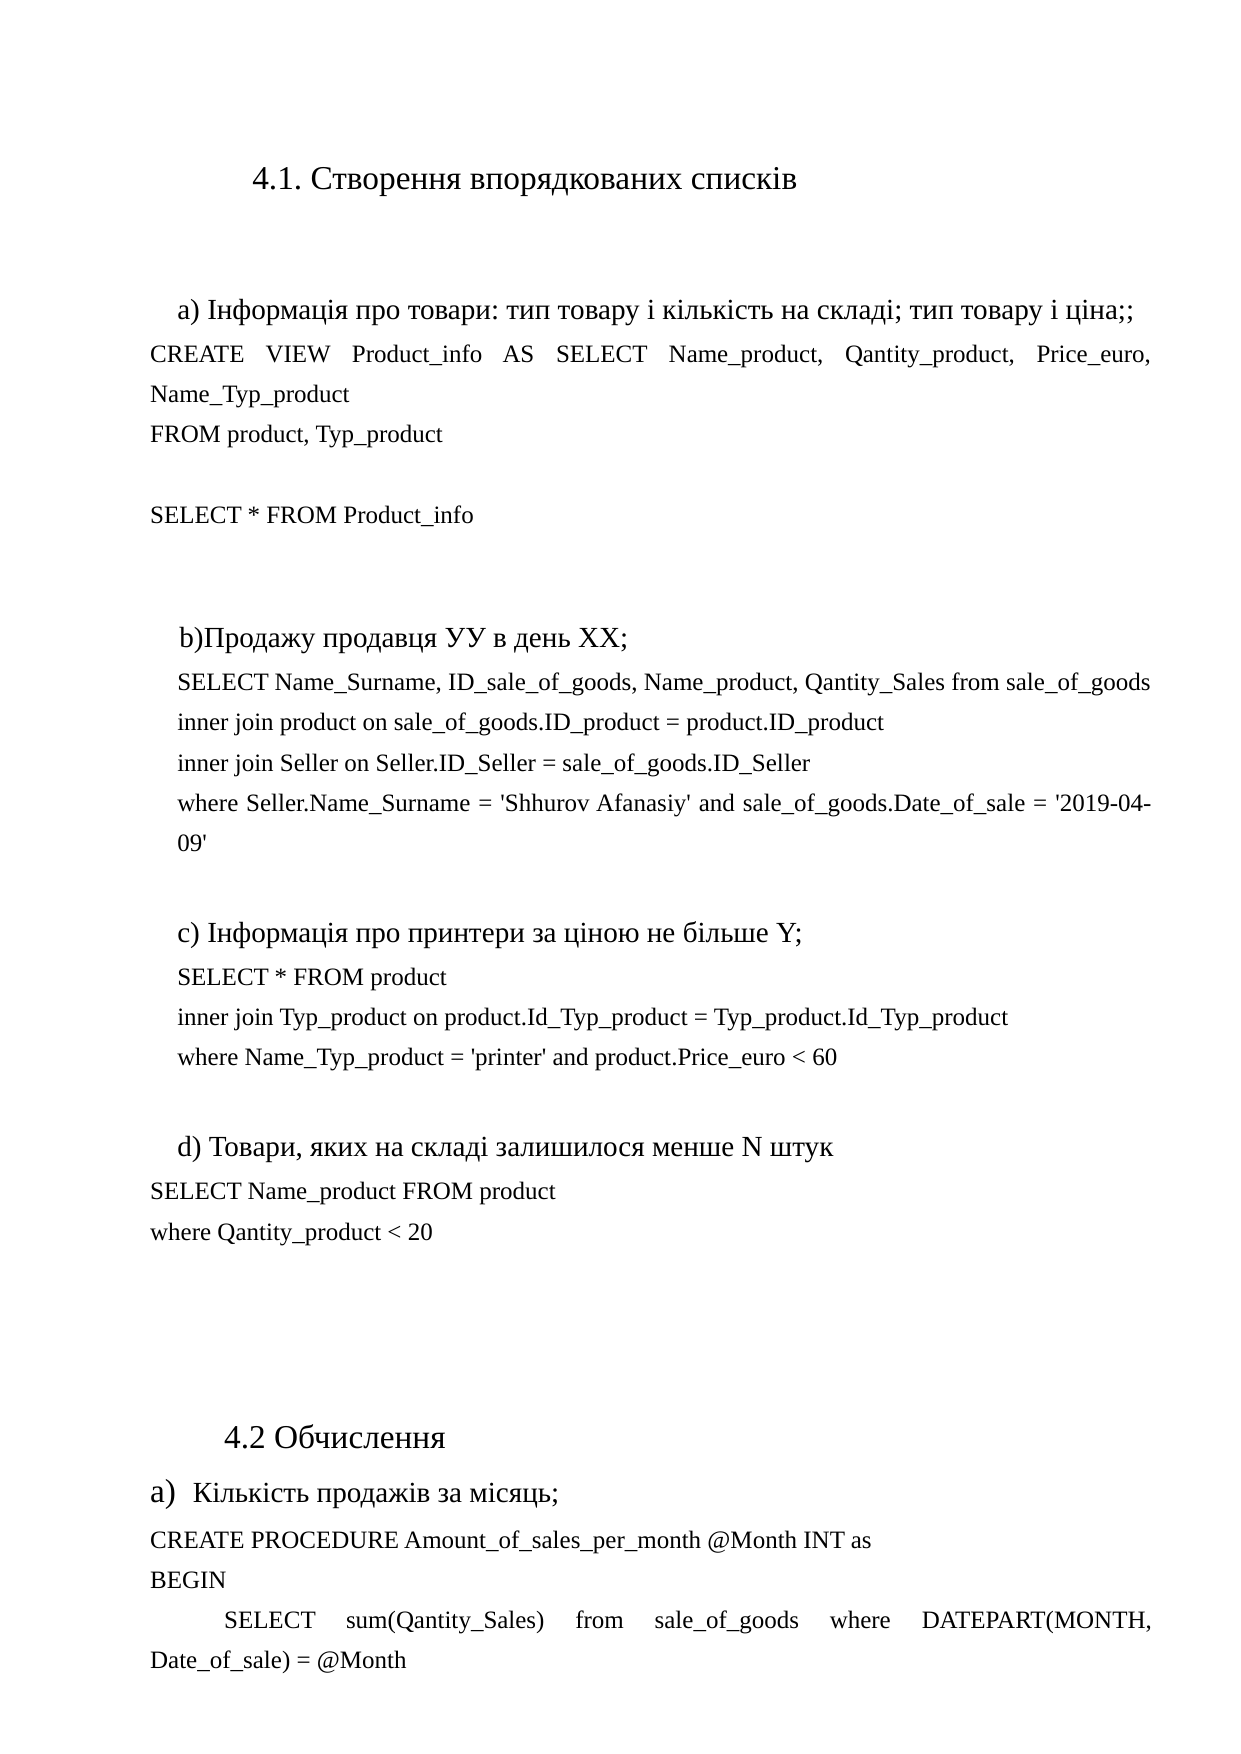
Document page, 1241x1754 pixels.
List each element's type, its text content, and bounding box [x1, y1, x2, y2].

text 4.2 Обчислення [150, 1418, 1152, 1456]
text CREATE VIEW Product_info AS SELECT Name_product, Qantity_product, Price_euro, Name_Typ_product [150, 339, 1152, 408]
text inner join product on sale_of_goods.ID_product = product.ID_product [177, 707, 1152, 736]
text SELECT * FROM Product_info [150, 500, 1152, 528]
text CREATE PROCEDURE Amount_of_sales_per_month @Month INT as [150, 1525, 1152, 1554]
text SELECT * FROM product [177, 962, 1152, 991]
text a) Інформація про товари: тип товару і кількість на складі; тип товару і ціна;; [177, 292, 1152, 326]
text FROM product, Typ_product [150, 419, 1152, 448]
text inner join Seller on Seller.ID_Seller = sale_of_goods.ID_Seller [177, 748, 1152, 776]
text BEGIN [150, 1565, 1152, 1594]
text where Seller.Name_Surname = 'Shhurov Afanasiy' and sale_of_goods.Date_of_sale = '2019-04-09' [177, 788, 1152, 857]
text с) Інформація про принтери за ціною не більше Y; [177, 915, 1152, 949]
text where Qantity_product < 20 [150, 1217, 1152, 1245]
text SELECT Name_product FROM product [150, 1176, 1152, 1205]
text SELECT sum(Qantity_Sales) from sale_of_goods where DATEPART(MONTH, Date_of_sale) = @Month [150, 1605, 1152, 1674]
text where Name_Typ_product = 'printer' and product.Price_euro < 60 [177, 1042, 1152, 1071]
text 4.1. Створення впорядкованих списків [177, 158, 1152, 196]
text d) Товари, яких на складі залишилося менше N штук [177, 1129, 1152, 1163]
text inner join Typ_product on product.Id_Typ_product = Typ_product.Id_Typ_product [177, 1002, 1152, 1031]
text b)Продажу продавця УУ в день ХХ; [150, 620, 1152, 654]
text a) Кількість продажів за місяць; [150, 1471, 1152, 1510]
text SELECT Name_Surname, ID_sale_of_goods, Name_product, Qantity_Sales from sale_of_goods [177, 667, 1152, 696]
